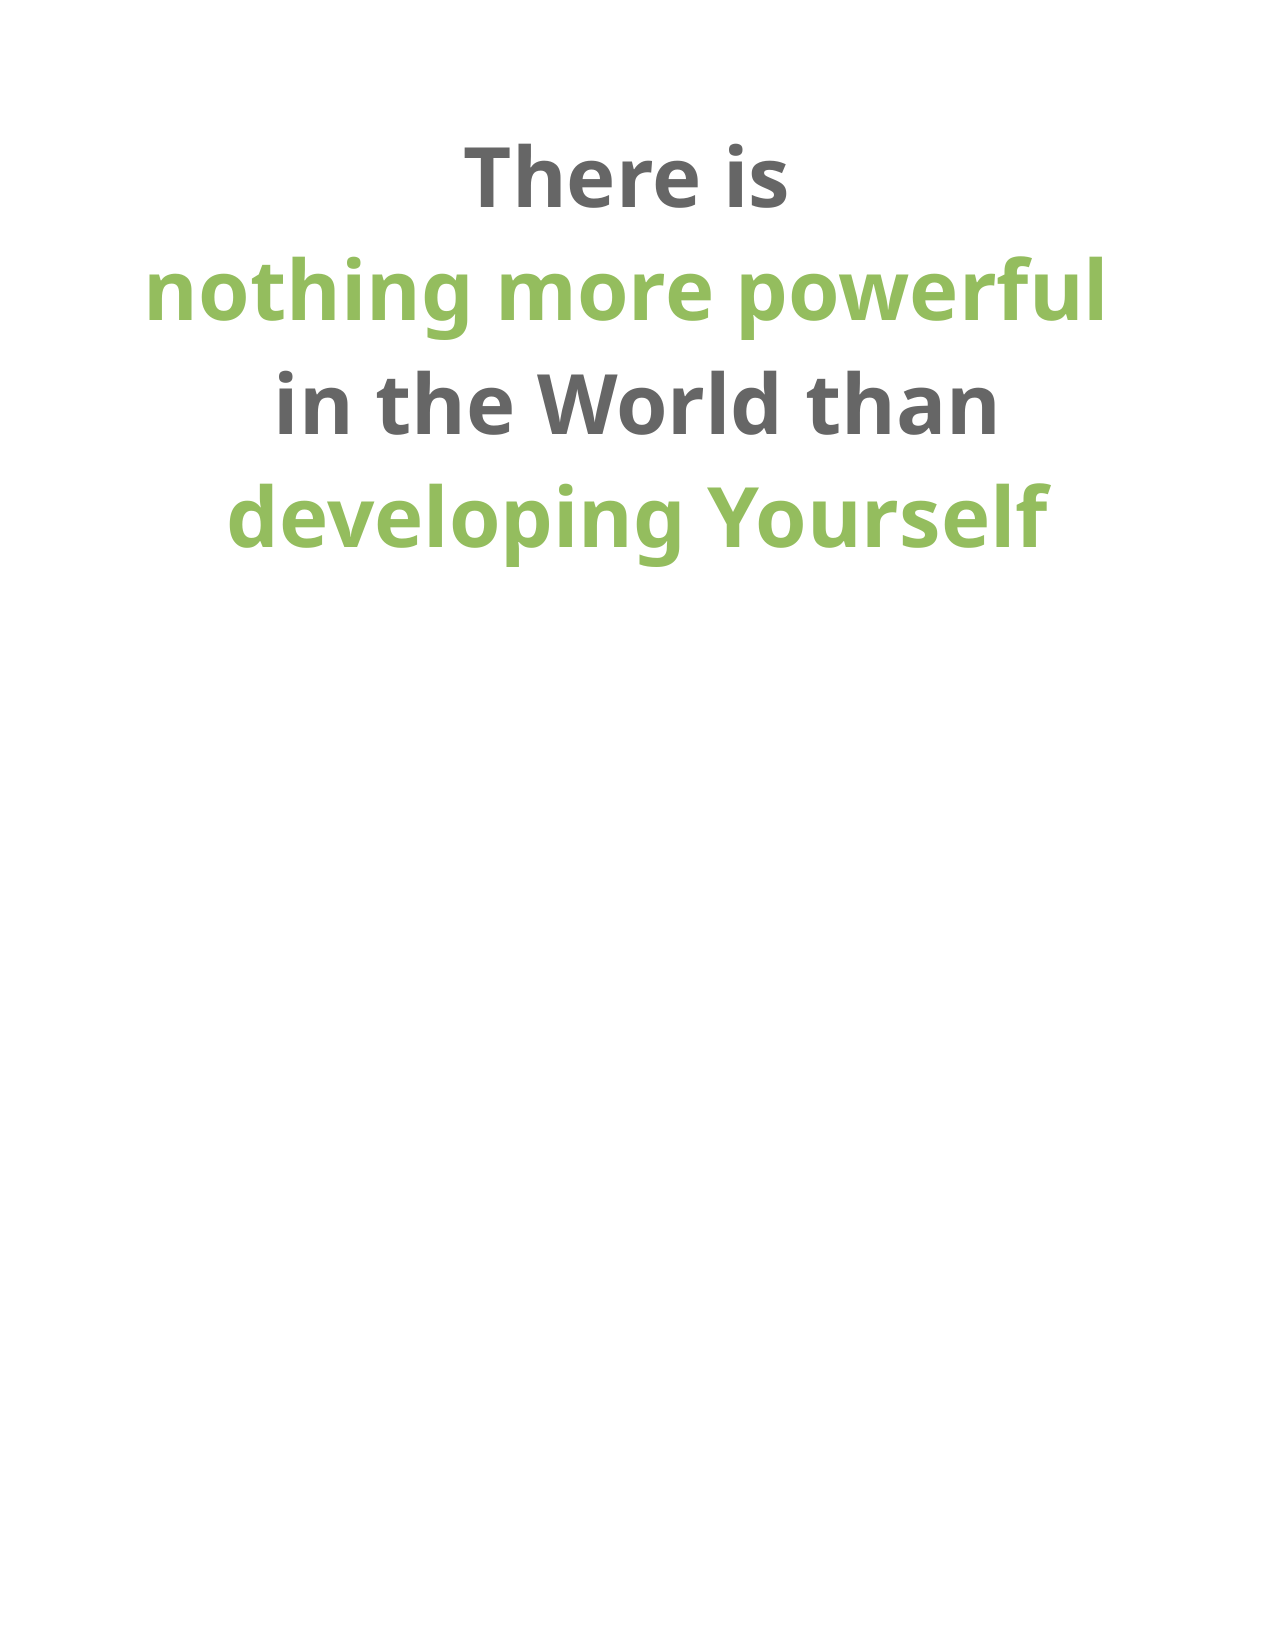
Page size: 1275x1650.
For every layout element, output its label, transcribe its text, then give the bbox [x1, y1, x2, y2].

text nothing more powerful [118, 232, 1157, 345]
text developing Yourself [118, 459, 1157, 572]
text There is [118, 118, 1157, 232]
text in the World than [118, 345, 1157, 459]
